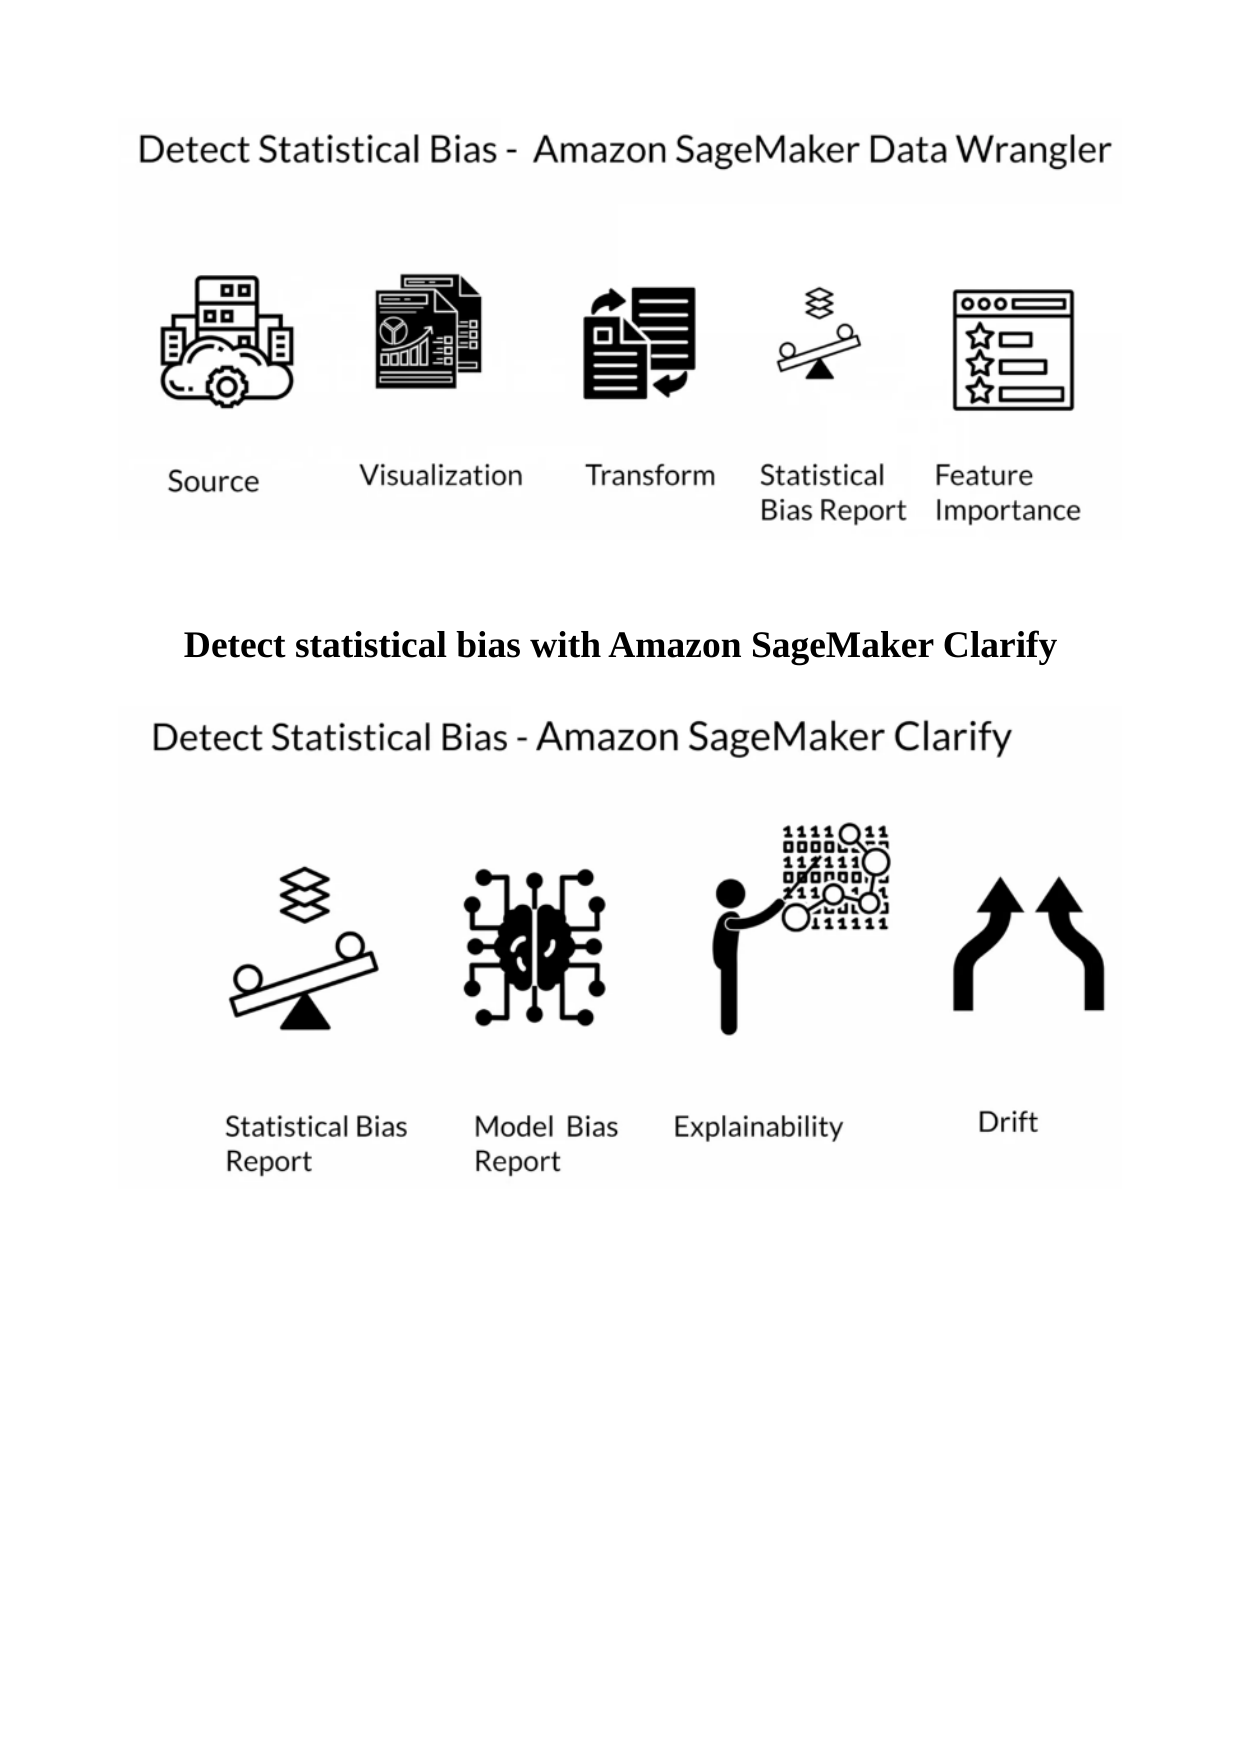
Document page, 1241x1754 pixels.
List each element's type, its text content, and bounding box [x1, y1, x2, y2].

picture [118, 118, 1123, 540]
subtitle Detect statistical bias with Amazon SageMaker Clarify [118, 622, 1122, 665]
picture [118, 706, 1123, 1189]
